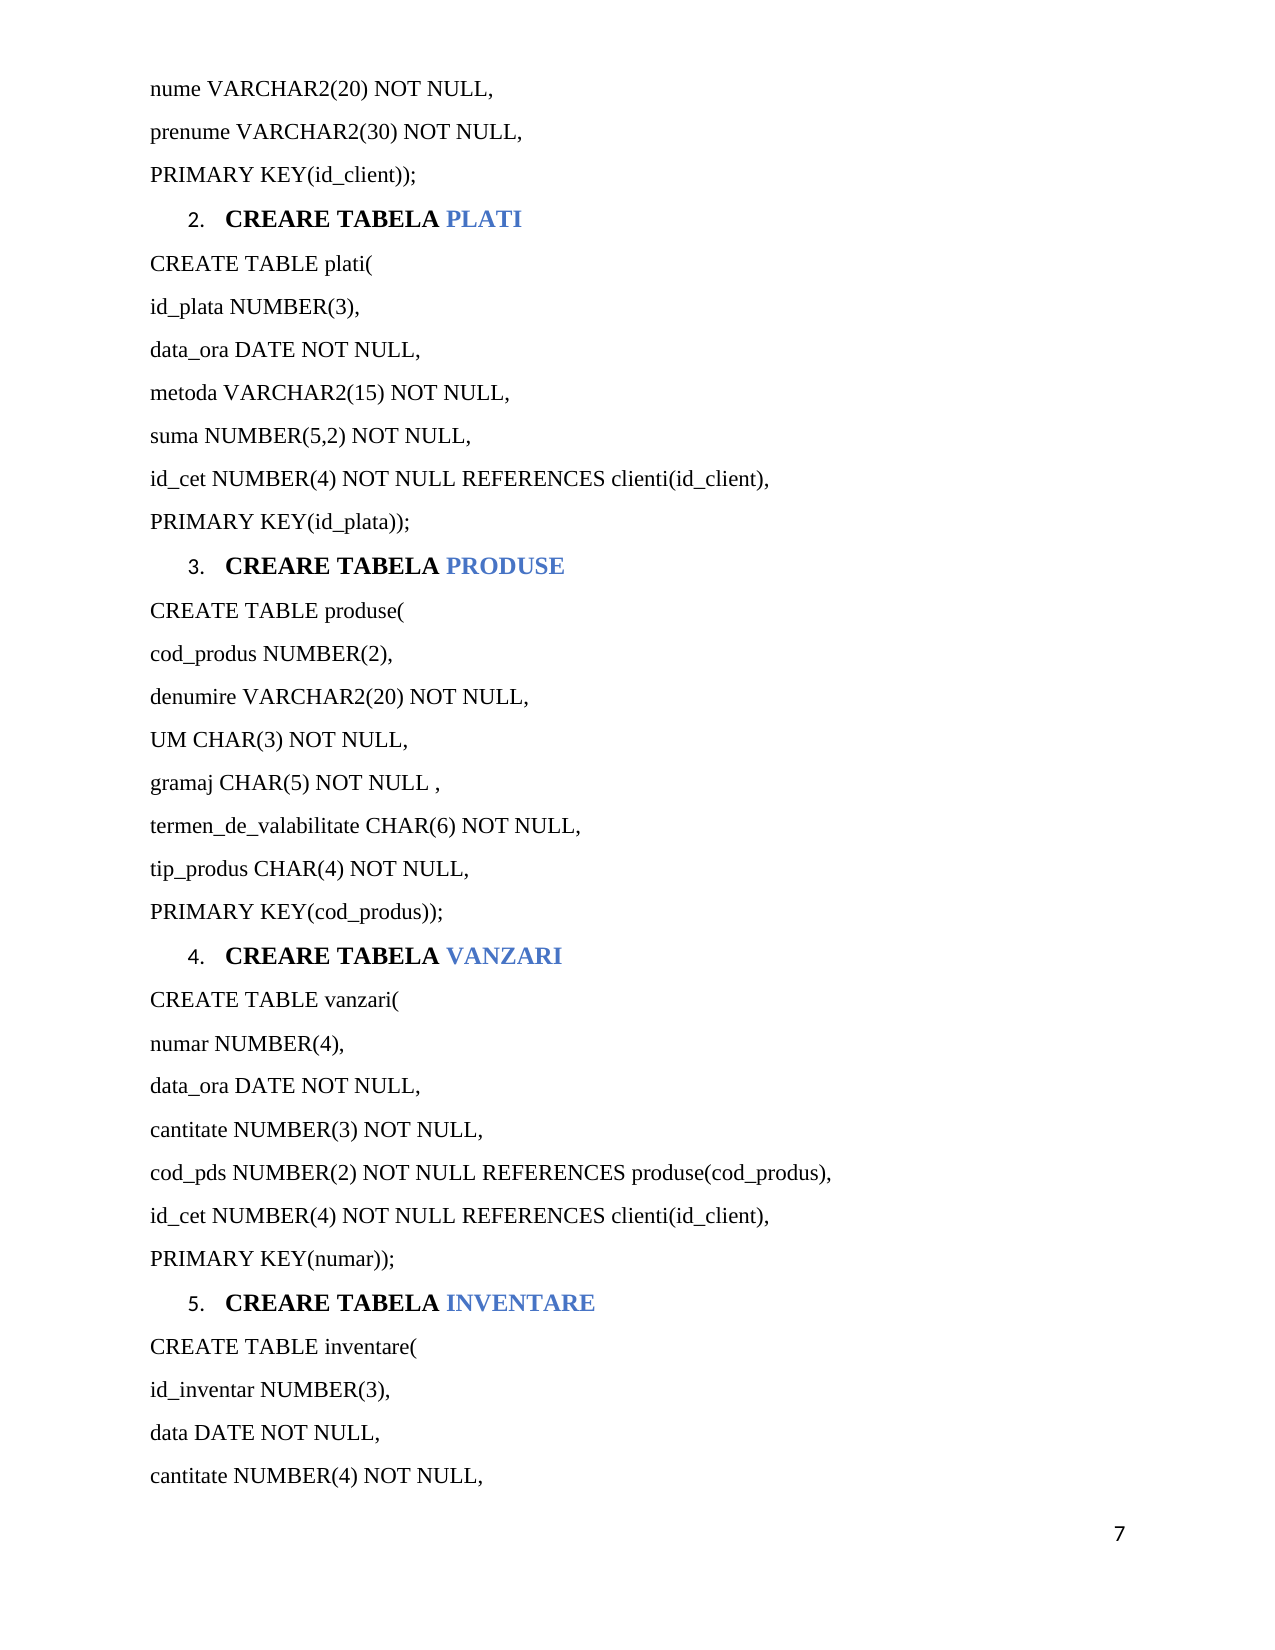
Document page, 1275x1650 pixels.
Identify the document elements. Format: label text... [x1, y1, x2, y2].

text UM CHAR(3) NOT NULL, [150, 726, 1125, 752]
list CREARE TABELA VANZARI [187, 941, 1125, 970]
text denumire VARCHAR2(20) NOT NULL, [150, 683, 1125, 709]
text CREATE TABLE produse( [150, 597, 1125, 623]
text cod_pds NUMBER(2) NOT NULL REFERENCES produse(cod_produs), [150, 1159, 1125, 1185]
text gramaj CHAR(5) NOT NULL , [150, 769, 1125, 795]
text id_cet NUMBER(4) NOT NULL REFERENCES clienti(id_client), [150, 1202, 1125, 1228]
text prenume VARCHAR2(30) NOT NULL, [150, 118, 1125, 144]
text termen_de_valabilitate CHAR(6) NOT NULL, [150, 812, 1125, 838]
text CREATE TABLE plati( [150, 250, 1125, 276]
text nume VARCHAR2(20) NOT NULL, [150, 75, 1125, 101]
text numar NUMBER(4), [150, 1029, 1125, 1056]
text cantitate NUMBER(4) NOT NULL, [150, 1462, 1125, 1489]
text id_inventar NUMBER(3), [150, 1376, 1125, 1403]
text CREATE TABLE vanzari( [150, 987, 1125, 1013]
text id_cet NUMBER(4) NOT NULL REFERENCES clienti(id_client), [150, 465, 1125, 491]
list CREARE TABELA INVENTARE [187, 1288, 1125, 1317]
text data DATE NOT NULL, [150, 1419, 1125, 1446]
text cod_produs NUMBER(2), [150, 640, 1125, 666]
text PRIMARY KEY(numar)); [150, 1245, 1125, 1271]
text tip_produs CHAR(4) NOT NULL, [150, 855, 1125, 881]
text data_ora DATE NOT NULL, [150, 336, 1125, 362]
text cantitate NUMBER(3) NOT NULL, [150, 1116, 1125, 1142]
text PRIMARY KEY(cod_produs)); [150, 898, 1125, 924]
text CREATE TABLE inventare( [150, 1333, 1125, 1360]
list CREARE TABELA PLATI [187, 204, 1125, 233]
text id_plata NUMBER(3), [150, 293, 1125, 319]
text data_ora DATE NOT NULL, [150, 1073, 1125, 1099]
text metoda VARCHAR2(15) NOT NULL, [150, 379, 1125, 405]
text PRIMARY KEY(id_client)); [150, 161, 1125, 187]
text suma NUMBER(5,2) NOT NULL, [150, 422, 1125, 448]
list CREARE TABELA PRODUSE [187, 551, 1125, 580]
text PRIMARY KEY(id_plata)); [150, 508, 1125, 534]
